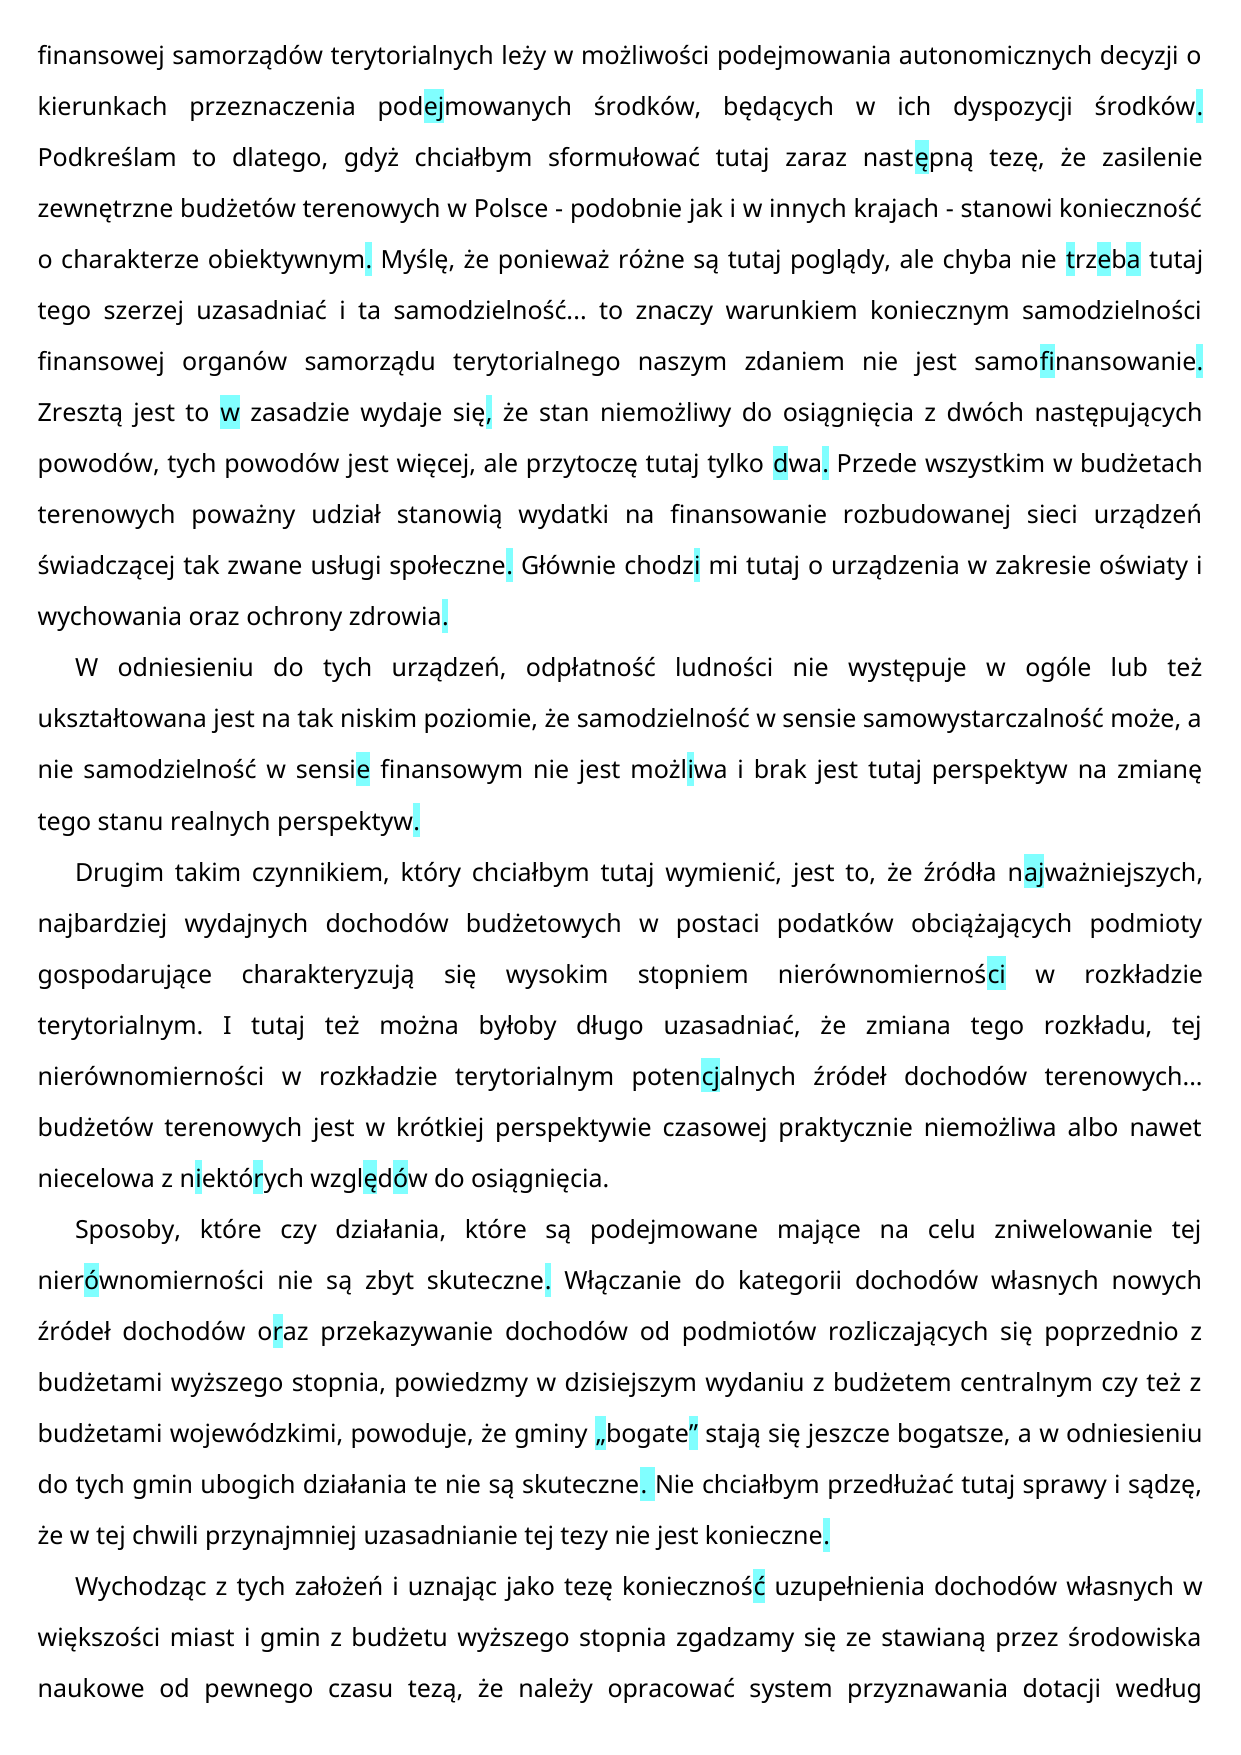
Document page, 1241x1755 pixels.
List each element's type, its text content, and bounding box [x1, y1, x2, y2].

text finansowej samorządów terytorialnych leży w możliwości podejmowania autonomicznych decyzji o kierunkach przeznaczenia podejmowanych środków, będących w ich dyspozycji środków. Podkreślam to dlatego, gdyż chciałbym sformułować tutaj zaraz następną tezę, że zasilenie zewnętrzne budżetów terenowych w Polsce - podobnie jak i w innych krajach - stanowi konieczność o charakterze obiektywnym. Myślę, że ponieważ różne są tutaj poglądy, ale chyba nie trzeba tutaj tego szerzej uzasadniać i ta samodzielność... to znaczy warunkiem koniecznym samodzielności finansowej organów samorządu terytorialnego naszym zdaniem nie jest samofinansowanie. Zresztą jest to w zasadzie wydaje się, że stan niemożliwy do osiągnięcia z dwóch następujących powodów, tych powodów jest więcej, ale przytoczę tutaj tylko dwa. Przede wszystkim w budżetach terenowych poważny udział stanowią wydatki na finansowanie rozbudowanej sieci urządzeń świadczącej tak zwane usługi społeczne. Głównie chodzi mi tutaj o urządzenia w zakresie oświaty i wychowania oraz ochrony zdrowia. [37, 37, 1203, 633]
text Wychodząc z tych założeń i uznając jako tezę konieczność uzupełnienia dochodów własnych w większości miast i gmin z budżetu wyższego stopnia zgadzamy się ze stawianą przez środowiska naukowe od pewnego czasu tezą, że należy opracować system przyznawania dotacji według [37, 1569, 1203, 1705]
text Sposoby, które czy działania, które są podejmowane mające na celu zniwelowanie tej nierównomierności nie są zbyt skuteczne. Włączanie do kategorii dochodów własnych nowych źródeł dochodów oraz przekazywanie dochodów od podmiotów rozliczających się poprzednio z budżetami wyższego stopnia, powiedzmy w dzisiejszym wydaniu z budżetem centralnym czy też z budżetami wojewódzkimi, powoduje, że gminy „bogate” stają się jeszcze bogatsze, a w odniesieniu do tych gmin ubogich działania te nie są skuteczne. Nie chciałbym przedłużać tutaj sprawy i sądzę, że w tej chwili przynajmniej uzasadnianie tej tezy nie jest konieczne. [37, 1211, 1203, 1552]
text Drugim takim czynnikiem, który chciałbym tutaj wymienić, jest to, że źródła najważniejszych, najbardziej wydajnych dochodów budżetowych w postaci podatków obciążających podmioty gospodarujące charakteryzują się wysokim stopniem nierównomierności w rozkładzie terytorialnym. I tutaj też można byłoby długo uzasadniać, że zmiana tego rozkładu, tej nierównomierności w rozkładzie terytorialnym potencjalnych źródeł dochodów terenowych... budżetów terenowych jest w krótkiej perspektywie czasowej praktycznie niemożliwa albo nawet niecelowa z niektórych względów do osiągnięcia. [37, 854, 1203, 1194]
text W odniesieniu do tych urządzeń, odpłatność ludności nie występuje w ogóle lub też ukształtowana jest na tak niskim poziomie, że samodzielność w sensie samowystarczalność może, a nie samodzielność w sensie finansowym nie jest możliwa i brak jest tutaj perspektyw na zmianę tego stanu realnych perspektyw. [37, 650, 1203, 837]
